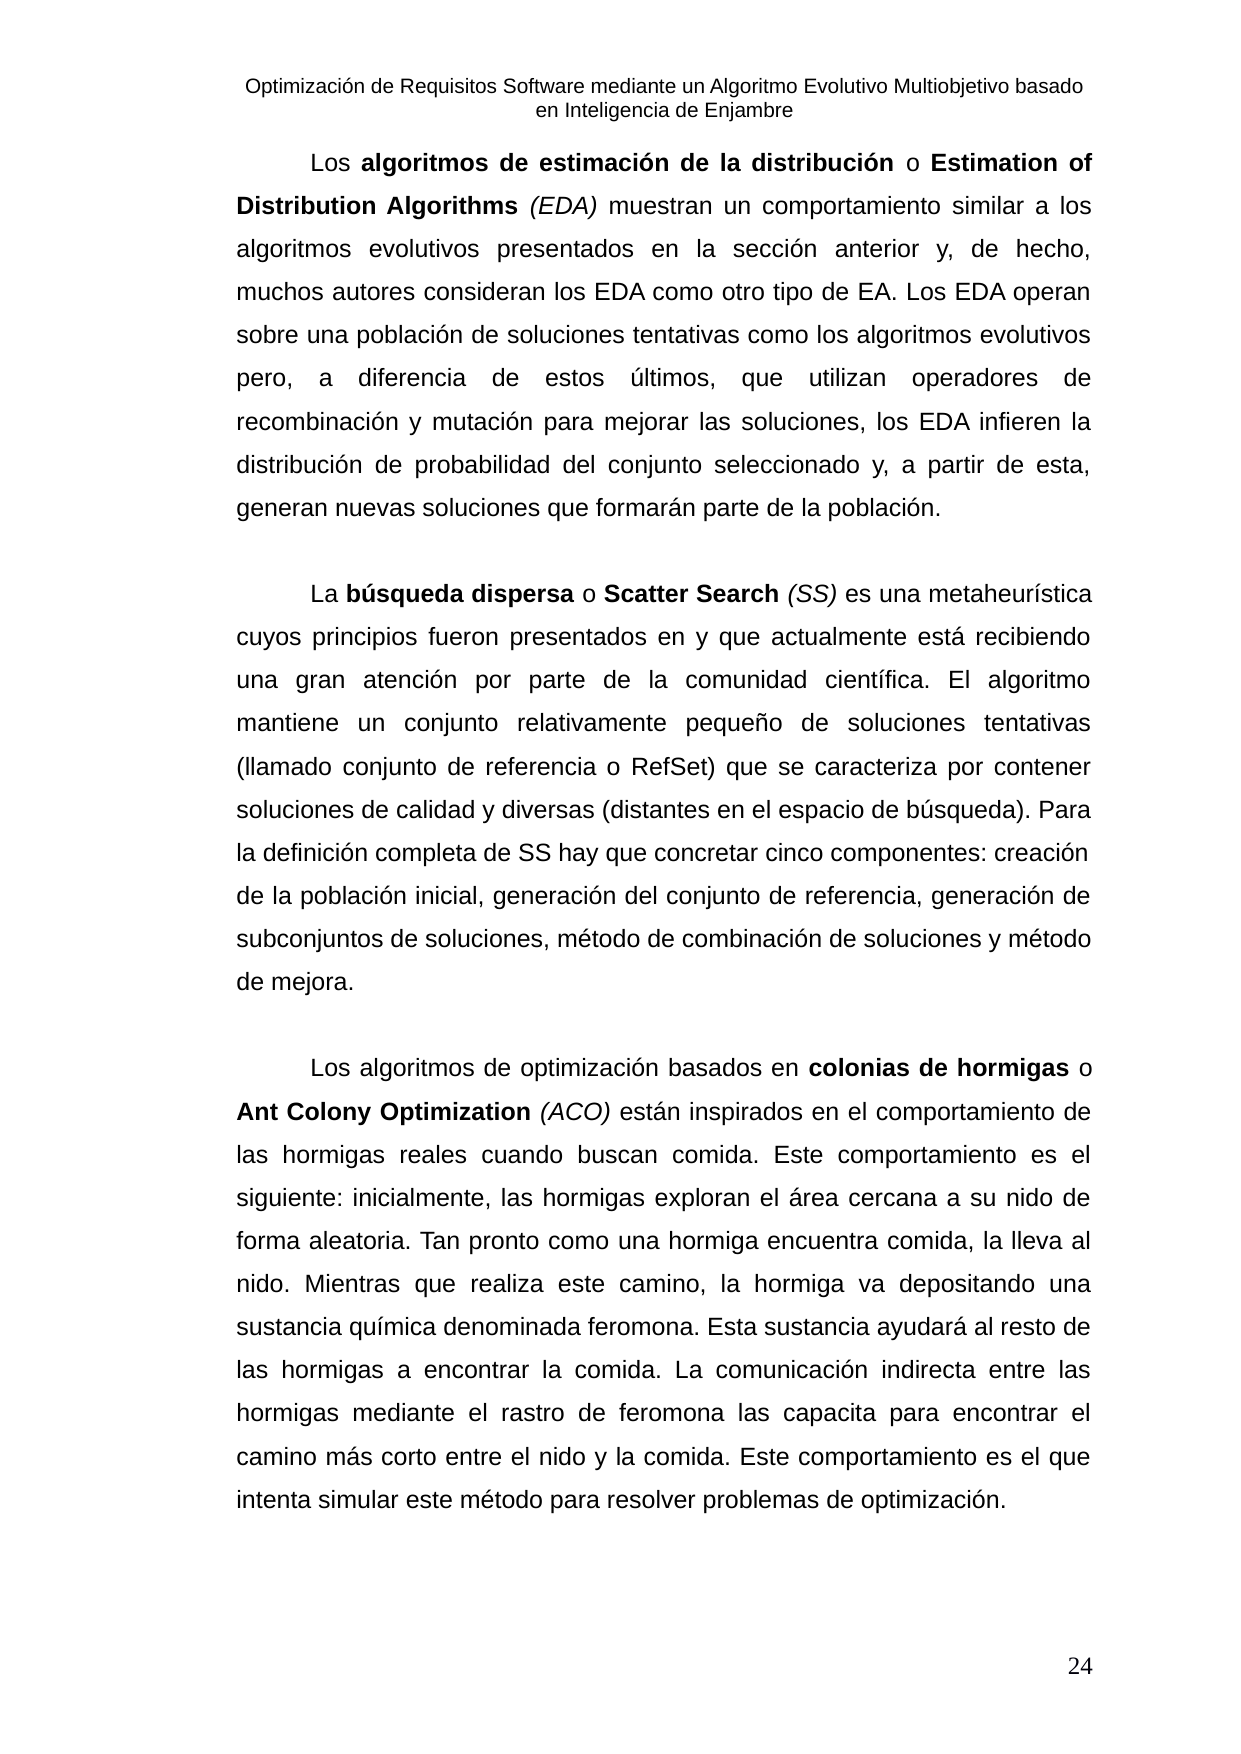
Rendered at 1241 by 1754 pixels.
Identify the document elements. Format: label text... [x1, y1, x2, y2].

text Los algoritmos de optimización basados en colonias de hormigas o Ant Colony Optimization (ACO) están inspirados en el comportamiento de las hormigas reales cuando buscan comida. Este comportamiento es el siguiente: inicialmente, las hormigas exploran el área cercana a su nido de forma aleatoria. Tan pronto como una hormiga encuentra comida, la lleva al nido. Mientras que realiza este camino, la hormiga va depositando una sustancia química denominada feromona. Esta sustancia ayudará al resto de las hormigas a encontrar la comida. La comunicación indirecta entre las hormigas mediante el rastro de feromona las capacita para encontrar el camino más corto entre el nido y la comida. Este comportamiento es el que intenta simular este método para resolver problemas de optimización. [236, 1053, 1092, 1513]
text de la población inicial, generación del conjunto de referencia, generación de subconjuntos de soluciones, método de combinación de soluciones y método de mejora. [236, 881, 1092, 996]
text Los algoritmos de estimación de la distribución o Estimation of Distribution Algorithms (EDA) muestran un comportamiento similar a los algoritmos evolutivos presentados en la sección anterior y, de hecho, muchos autores consideran los EDA como otro tipo de EA. Los EDA operan sobre una población de soluciones tentativas como los algoritmos evolutivos pero, a diferencia de estos últimos, que utilizan operadores de recombinación y mutación para mejorar las soluciones, los EDA infieren la distribución de probabilidad del conjunto seleccionado y, a partir de esta, generan nuevas soluciones que formarán parte de la población. [236, 148, 1092, 521]
text La búsqueda dispersa o Scatter Search (SS) es una metaheurística cuyos principios fueron presentados en y que actualmente está recibiendo una gran atención por parte de la comunidad científica. El algoritmo mantiene un conjunto relativamente pequeño de soluciones tentativas (llamado conjunto de referencia o RefSet) que se caracteriza por contener soluciones de calidad y diversas (distantes en el espacio de búsqueda). Para la definición completa de SS hay que concretar cinco componentes: creación [236, 579, 1092, 866]
